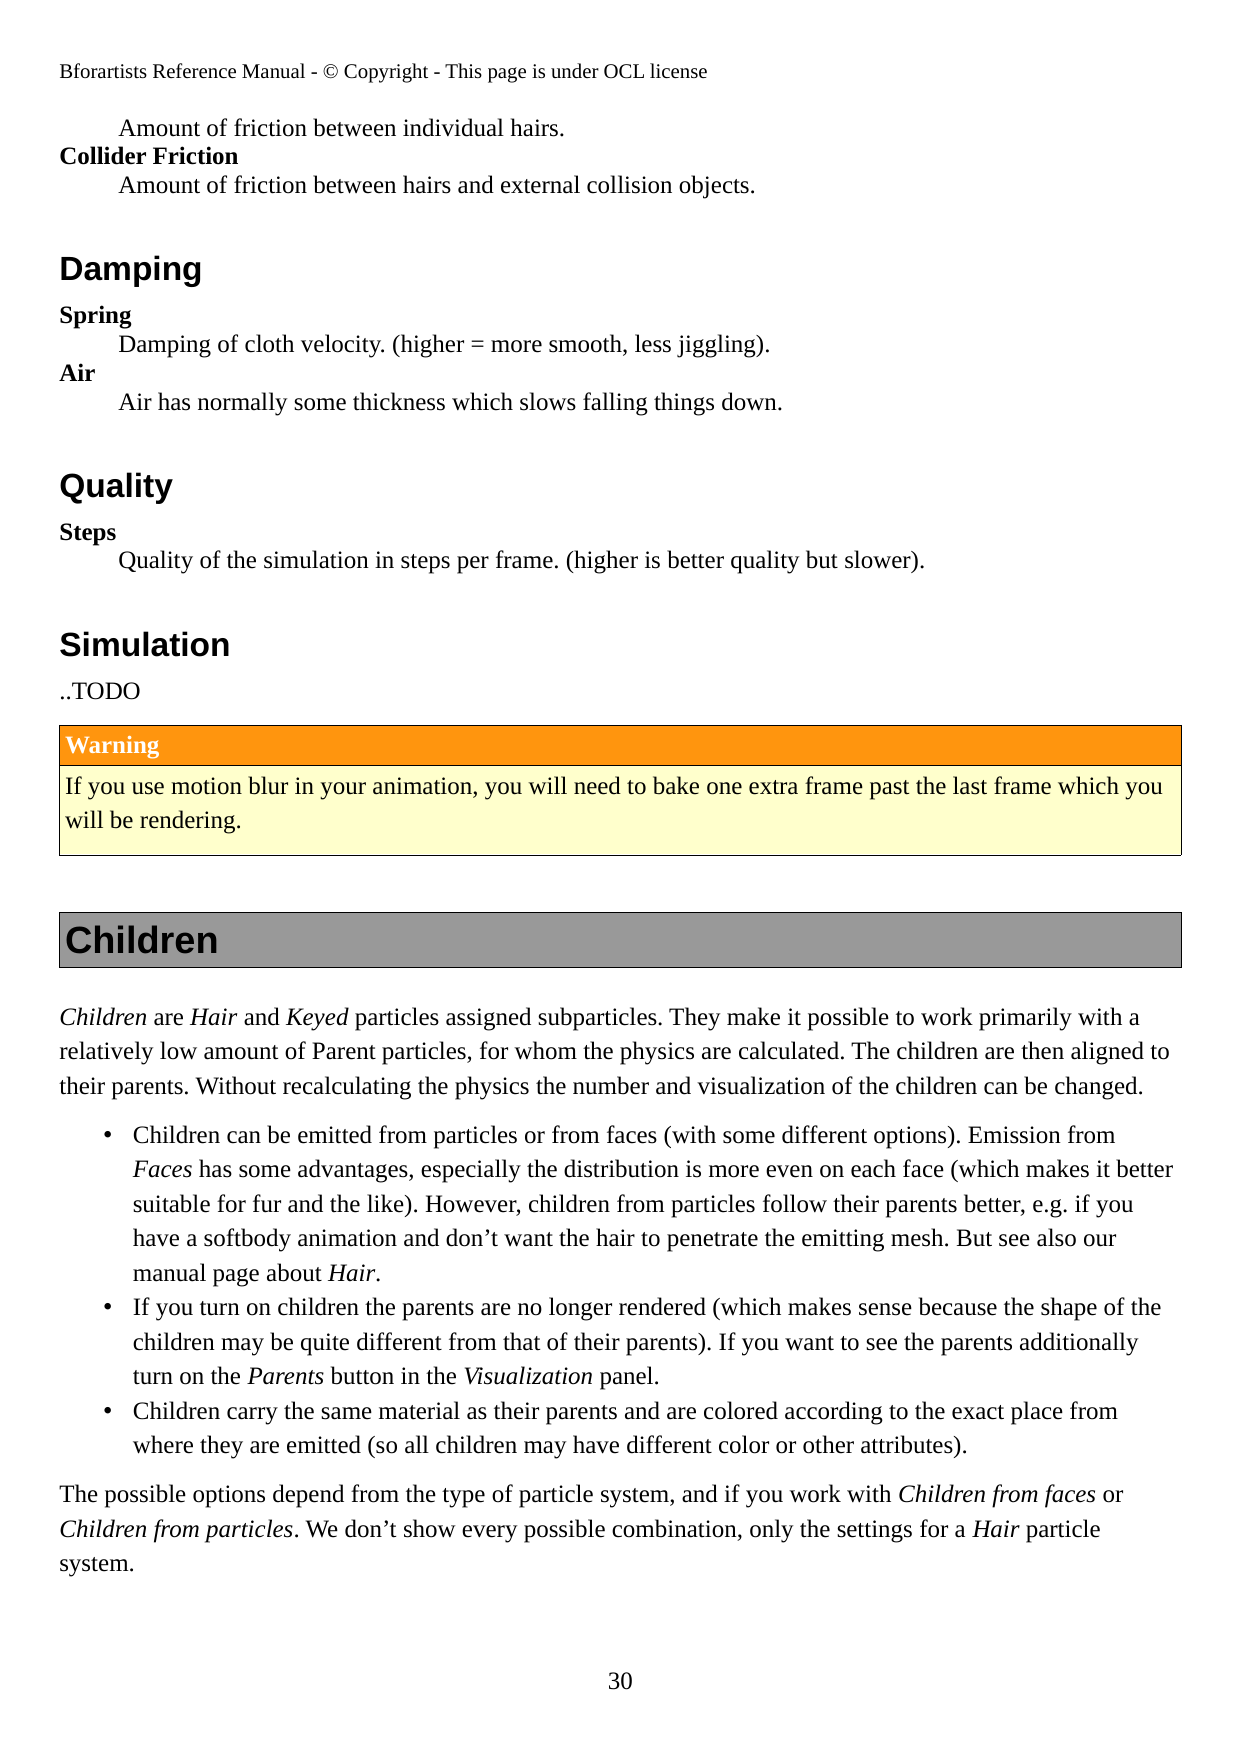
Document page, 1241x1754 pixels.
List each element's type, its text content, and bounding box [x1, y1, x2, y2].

list Air has normally some thickness which slows falling things down. [118, 387, 1181, 415]
list If you turn on children the parents are no longer rendered (which makes sense because the shape of the children may be quite different from that of their parents). If you want to see the parents additionally turn on the Parents button in the Visualization panel. [103, 1292, 1181, 1390]
subtitle Steps [59, 517, 1181, 546]
subtitle Spring [59, 300, 1181, 329]
list Amount of friction between individual hairs. [118, 113, 1181, 141]
table_header Warning [60, 726, 1181, 765]
subtitle Collider Friction [59, 141, 1181, 170]
list Children can be emitted from particles or from faces (with some different options). Emission from Faces has some advantages, especially the distribution is more even on each face (which makes it better suitable for fur and the like). However, children from particles follow their parents better, e.g. if you have a softbody animation and don’t want the hair to penetrate the emitting mesh. But see also our manual page about Hair. [103, 1120, 1181, 1287]
text The possible options depend from the type of particle system, and if you work with Children from faces or Children from particles. We don’t show every possible combination, only the settings for a Hair particle system. [59, 1479, 1181, 1577]
list Amount of friction between hairs and external collision objects. [118, 170, 1181, 199]
text ..TODO [59, 676, 1181, 704]
subtitle Air [59, 358, 1181, 387]
list Quality of the simulation in steps per frame. (higher is better quality but slower). [118, 546, 1181, 574]
subtitle Quality [59, 466, 1181, 504]
table_header Children [60, 913, 1181, 967]
subtitle Damping [59, 249, 1181, 288]
list Damping of cloth velocity. (higher = more smooth, less jiggling). [118, 329, 1181, 358]
text Children are Hair and Keyed particles assigned subparticles. They make it possible to work primarily with a relatively low amount of Parent particles, for whom the physics are calculated. The children are then aligned to their parents. Without recalculating the physics the number and visualization of the children can be changed. [59, 1002, 1181, 1099]
list Children carry the same material as their parents and are colored according to the exact place from where they are emitted (so all children may have different color or other attributes). [103, 1396, 1181, 1459]
subtitle Simulation [59, 624, 1181, 663]
table_cell If you use motion blur in your animation, you will need to bake one extra frame past the last frame which you will be rendering. [60, 766, 1181, 854]
